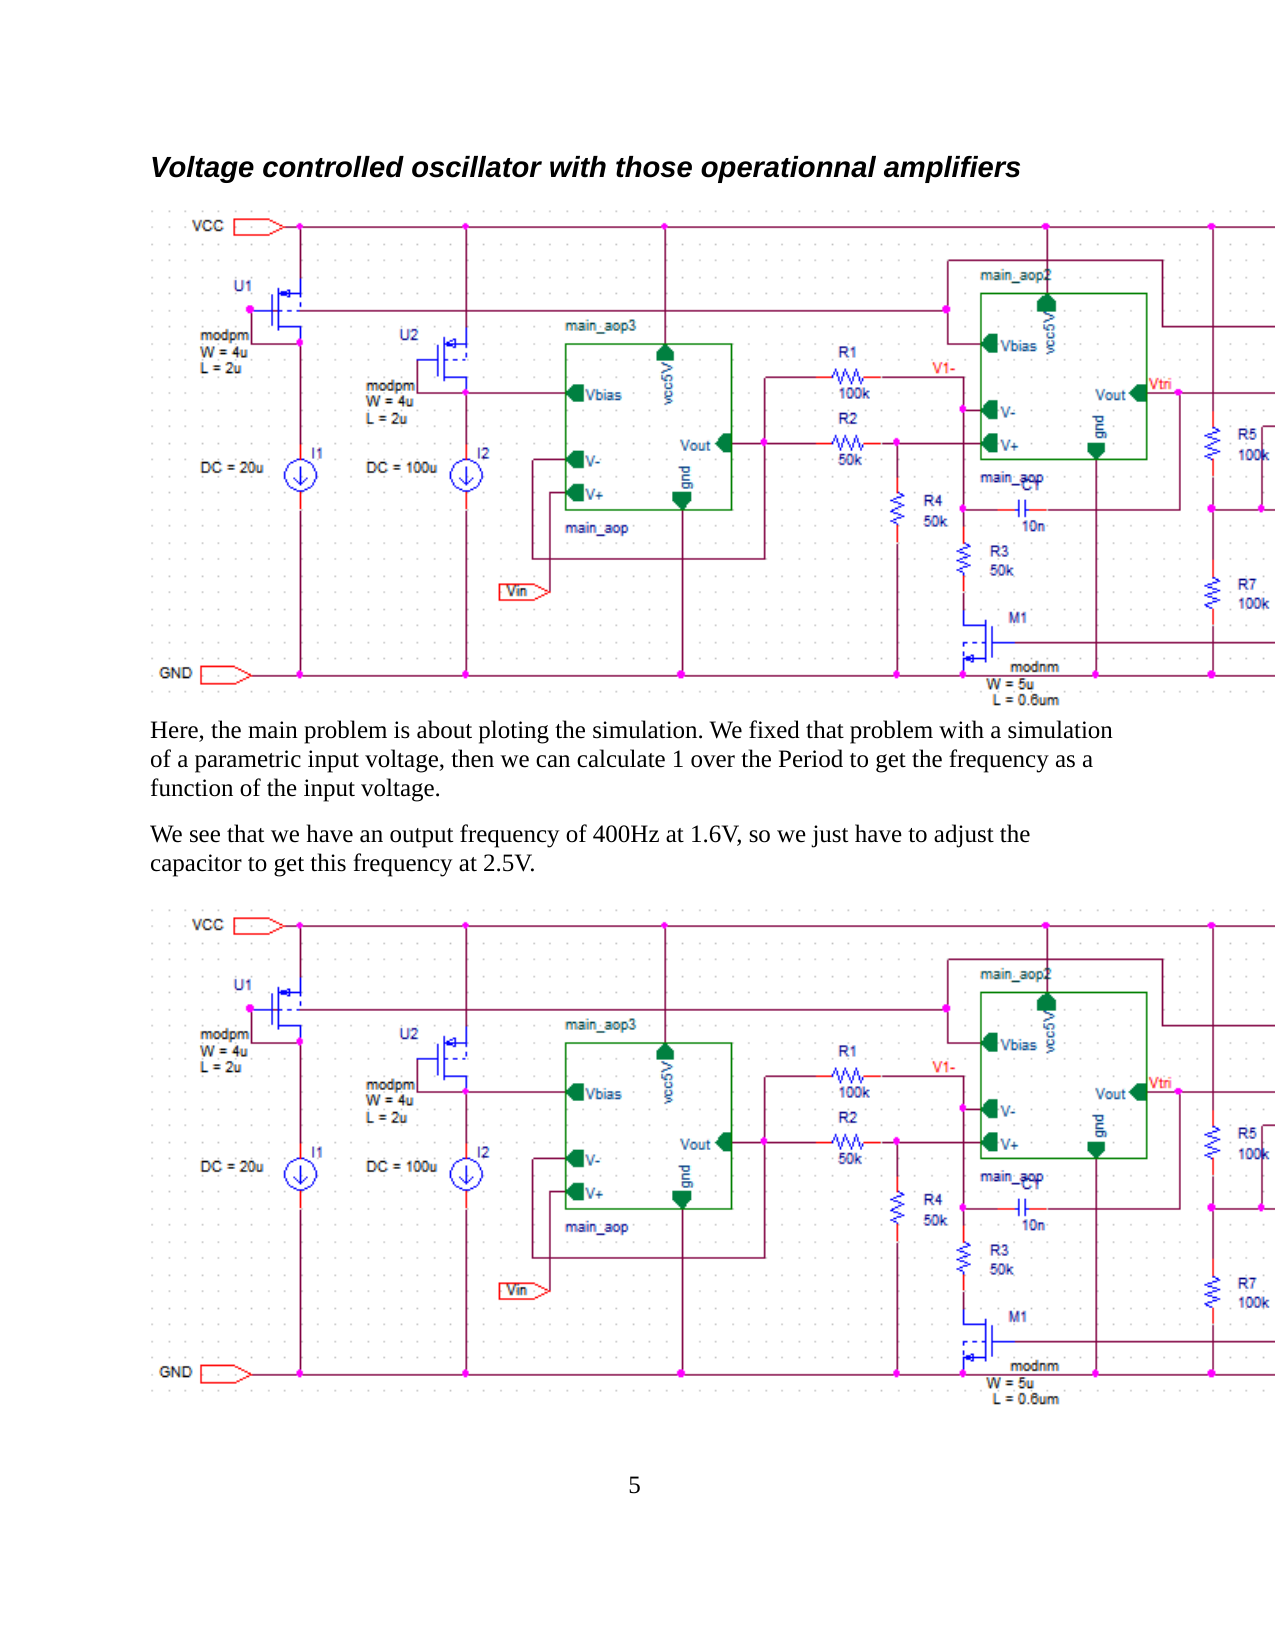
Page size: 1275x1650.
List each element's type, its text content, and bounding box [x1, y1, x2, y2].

text Here, the main problem is about ploting the simulation. We fixed that problem with a simulation of a parametric input voltage, then we can calculate 1 over the Period to get the frequency as a function of the input voltage. [150, 715, 1125, 802]
text We see that we have an output frequency of 400Hz at 1.6V, so we just have to adjust the capacitor to get this frequency at 2.5V. [150, 819, 1125, 877]
picture [150, 895, 1275, 1406]
subtitle Voltage controlled oscillator with those operationnal amplifiers [150, 150, 1125, 183]
picture [150, 196, 1275, 707]
